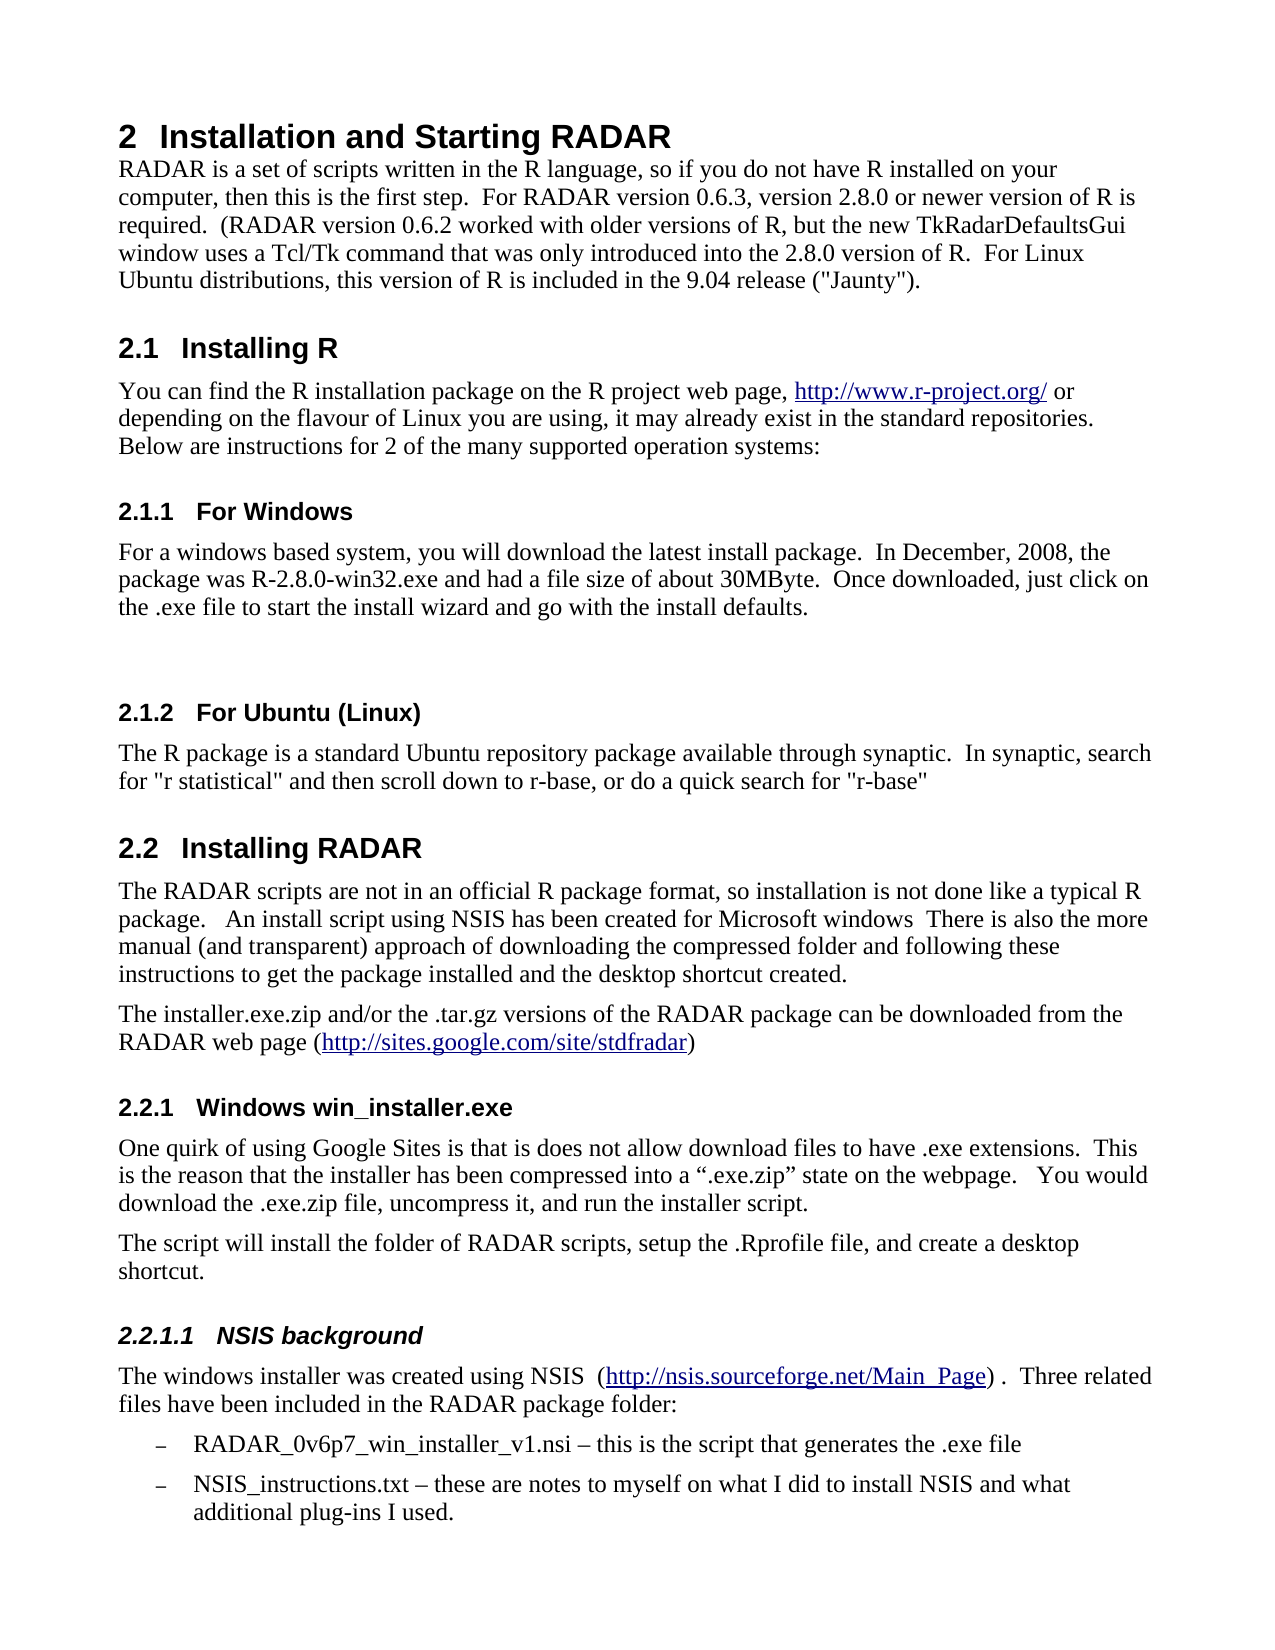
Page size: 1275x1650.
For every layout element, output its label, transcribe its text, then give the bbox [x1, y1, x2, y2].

subtitle Installation and Starting RADAR [118, 118, 1157, 156]
subtitle Windows win_installer.exe [118, 1093, 1157, 1121]
subtitle Installing R [118, 332, 1157, 364]
text RADAR is a set of scripts written in the R language, so if you do not have R installed on your computer, then this is the first step. For RADAR version 0.6.3, version 2.8.0 or newer version of R is required. (RADAR version 0.6.2 worked with older versions of R, but the new TkRadarDefaultsGui window uses a Tcl/Tk command that was only introduced into the 2.8.0 version of R. For Linux Ubuntu distributions, this version of R is included in the 9.04 release ("Jaunty"). [118, 156, 1157, 294]
text For a windows based system, you will download the latest install package. In December, 2008, the package was R-2.8.0-win32.exe and had a file size of about 30MByte. Once downloaded, just click on the .exe file to start the install wizard and go with the install defaults. [118, 538, 1157, 621]
subtitle NSIS background [118, 1322, 1157, 1350]
text One quirk of using Google Sites is that is does not allow download files to have .exe extensions. This is the reason that the installer has been compressed into a “.exe.zip” state on the webpage. You would download the .exe.zip file, uncompress it, and run the installer script. [118, 1134, 1157, 1217]
text The R package is a standard Ubuntu repository package available through synaptic. In synaptic, search for "r statistical" and then scroll down to r-base, or do a quick search for "r-base" [118, 739, 1157, 794]
list NSIS_instructions.txt – these are notes to myself on what I did to install NSIS and what additional plug-ins I used. [156, 1471, 1157, 1526]
list RADAR_0v6p7_win_installer_v1.nsi – this is the script that generates the .exe file [156, 1430, 1157, 1458]
text The script will install the folder of RADAR scripts, setup the .Rprofile file, and create a desktop shortcut. [118, 1229, 1157, 1285]
text The installer.exe.zip and/or the .tar.gz versions of the RADAR package can be downloaded from the RADAR web page (http://sites.google.com/site/stdfradar) [118, 1000, 1157, 1056]
text You can find the R installation package on the R project web page, http://www.r-project.org/ or depending on the flavour of Linux you are using, it may already exist in the standard repositories. Below are instructions for 2 of the many supported operation systems: [118, 377, 1157, 460]
subtitle For Ubuntu (Linux) [118, 699, 1157, 727]
text The RADAR scripts are not in an official R package format, so installation is not done like a typical R package. An install script using NSIS has been created for Microsoft windows There is also the more manual (and transparent) approach of downloading the compressed folder and following these instructions to get the package installed and the desktop shortcut created. [118, 877, 1157, 988]
text The windows installer was created using NSIS (http://nsis.sourceforge.net/Main_Page) . Three related files have been included in the RADAR package folder: [118, 1362, 1157, 1418]
subtitle Installing RADAR [118, 832, 1157, 864]
subtitle For Windows [118, 497, 1157, 525]
